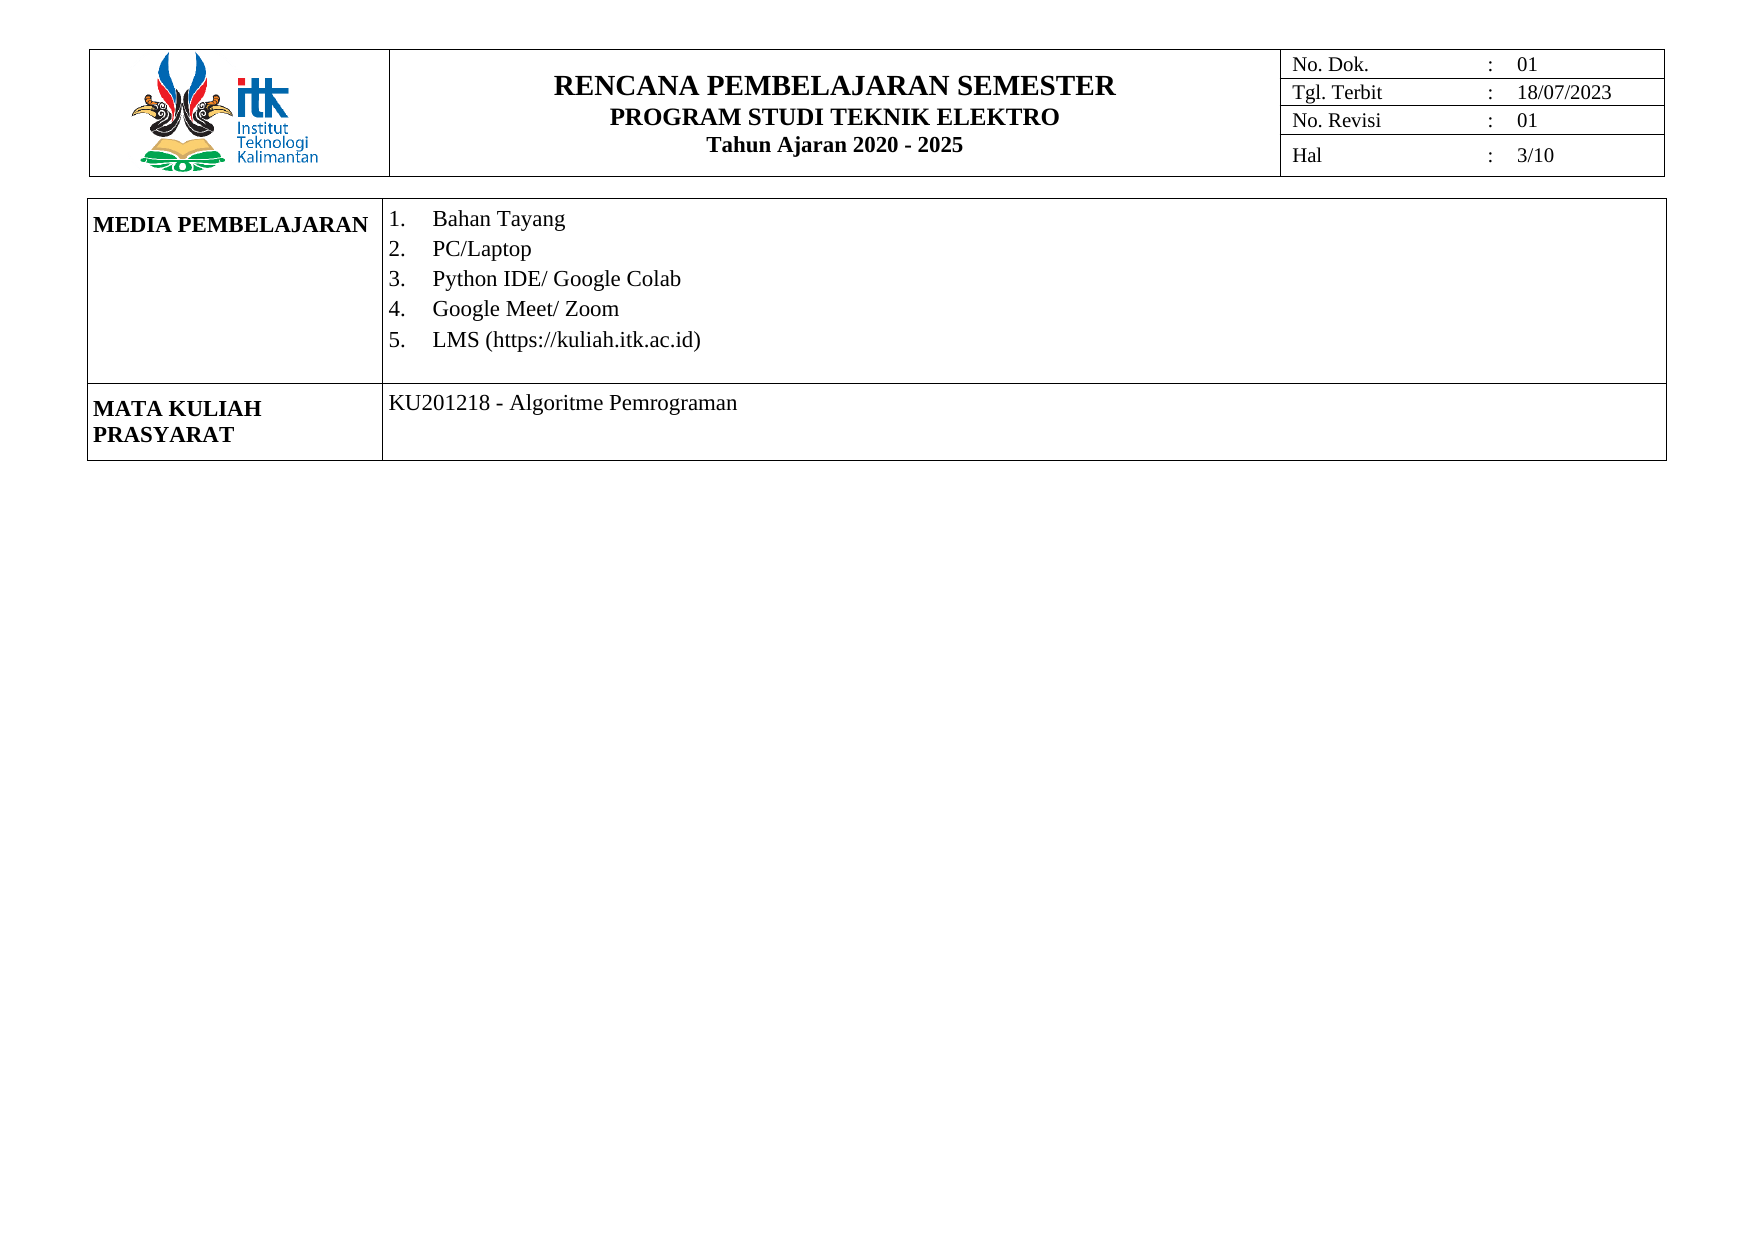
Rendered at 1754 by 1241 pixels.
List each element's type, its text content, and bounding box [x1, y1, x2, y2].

table_cell MEDIA PEMBELAJARAN [88, 199, 382, 382]
table_cell KU201218 - Algoritme Pemrograman [383, 384, 1666, 459]
table_cell Bahan Tayang PC/Laptop Python IDE/ Google Colab Google Meet/ Zoom LMS (https://kuliah.itk.ac.id) [383, 199, 1666, 382]
table_cell MATA KULIAH PRASYARAT [88, 384, 382, 459]
picture [127, 50, 322, 176]
